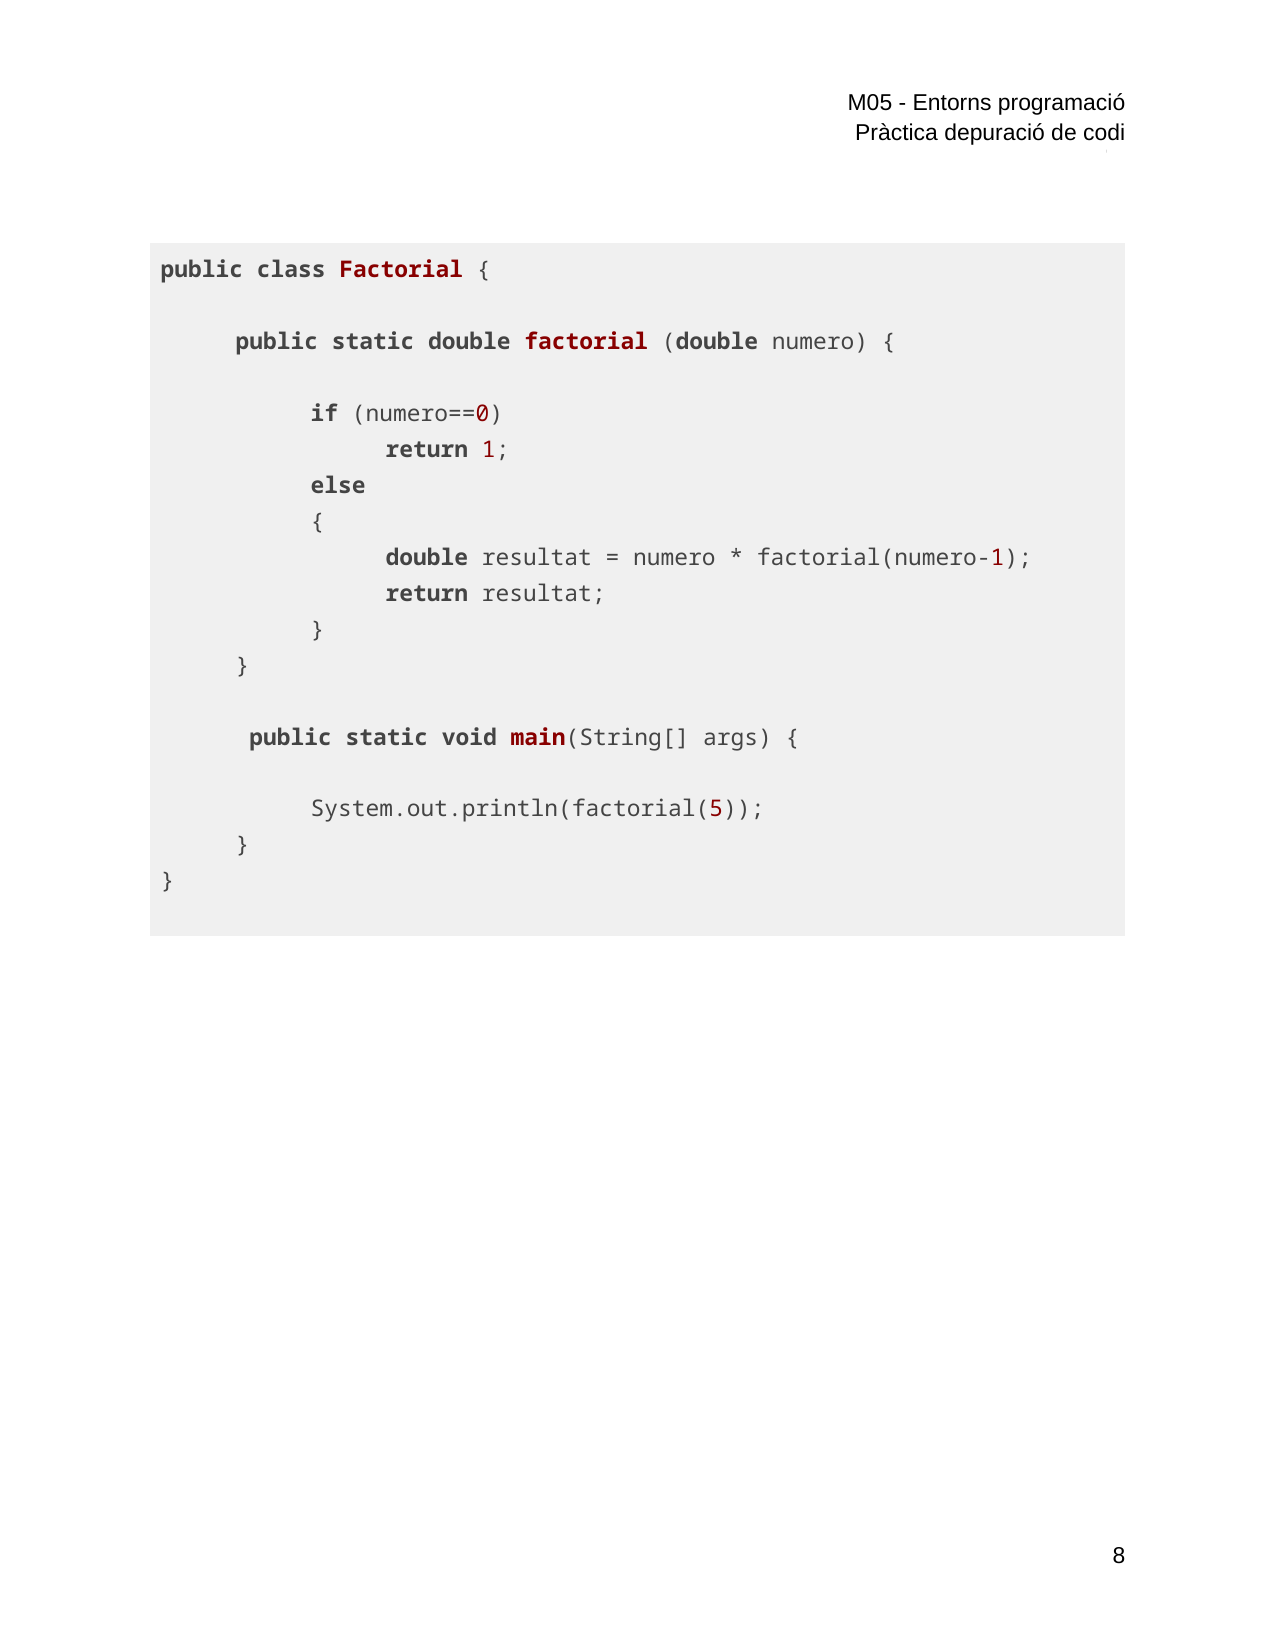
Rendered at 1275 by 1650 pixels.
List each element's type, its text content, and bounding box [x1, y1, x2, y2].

table_header public class Factorial { public static double factorial (double numero) { if (numero==0) return 1; else { double resultat = numero * factorial(numero-1); return resultat; } } public static void main(String[] args) { System.out.println(factorial(5)); } } [150, 243, 1125, 936]
